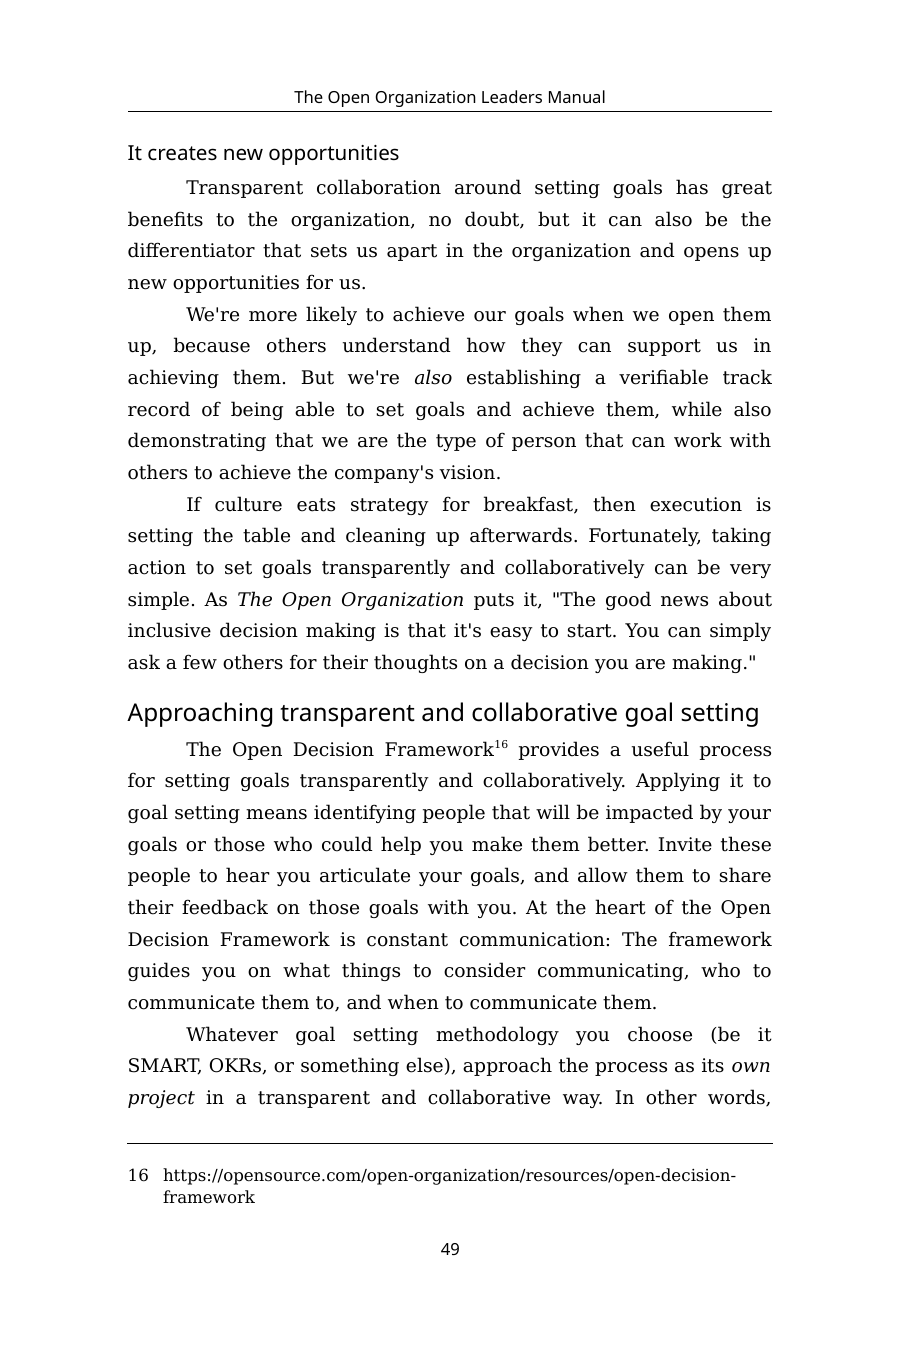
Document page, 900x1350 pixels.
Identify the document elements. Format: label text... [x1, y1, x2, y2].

subtitle Approaching transparent and collaborative goal setting [127, 698, 772, 727]
text Transparent collaboration around setting goals has great benefits to the organization, no doubt, but it can also be the differentiator that sets us apart in the organization and opens up new opportunities for us. [127, 177, 772, 294]
subtitle It creates new opportunities [127, 141, 772, 165]
text https://opensource.com/open-organization/resources/open-decision-framework [127, 1166, 772, 1207]
text Whatever goal setting methodology you choose (be it SMART, OKRs, or something else), approach the process as its own project in a transparent and collaborative way. In other words, [127, 1024, 772, 1109]
text We're more likely to achieve our goals when we open them up, because others understand how they can support us in achieving them. But we're also establishing a verifiable track record of being able to set goals and achieve them, while also demonstrating that we are the type of person that can work with others to achieve the company's vision. [127, 303, 772, 484]
text If culture eats strategy for breakfast, then execution is setting the table and cleaning up afterwards. Fortunately, taking action to set goals transparently and collaboratively can be very simple. As The Open Organization puts it, "The good news about inclusive decision making is that it's easy to start. You can simply ask a few others for their thoughts on a decision you are making." [127, 493, 772, 674]
text The Open Decision Framework provides a useful process for setting goals transparently and collaboratively. Applying it to goal setting means identifying people that will be impacted by your goals or those who could help you make them better. Invite these people to hear you articulate your goals, and allow them to share their feedback on those goals with you. At the heart of the Open Decision Framework is constant communication: The framework guides you on what things to consider communicating, who to communicate them to, and when to communicate them. [127, 739, 772, 1014]
